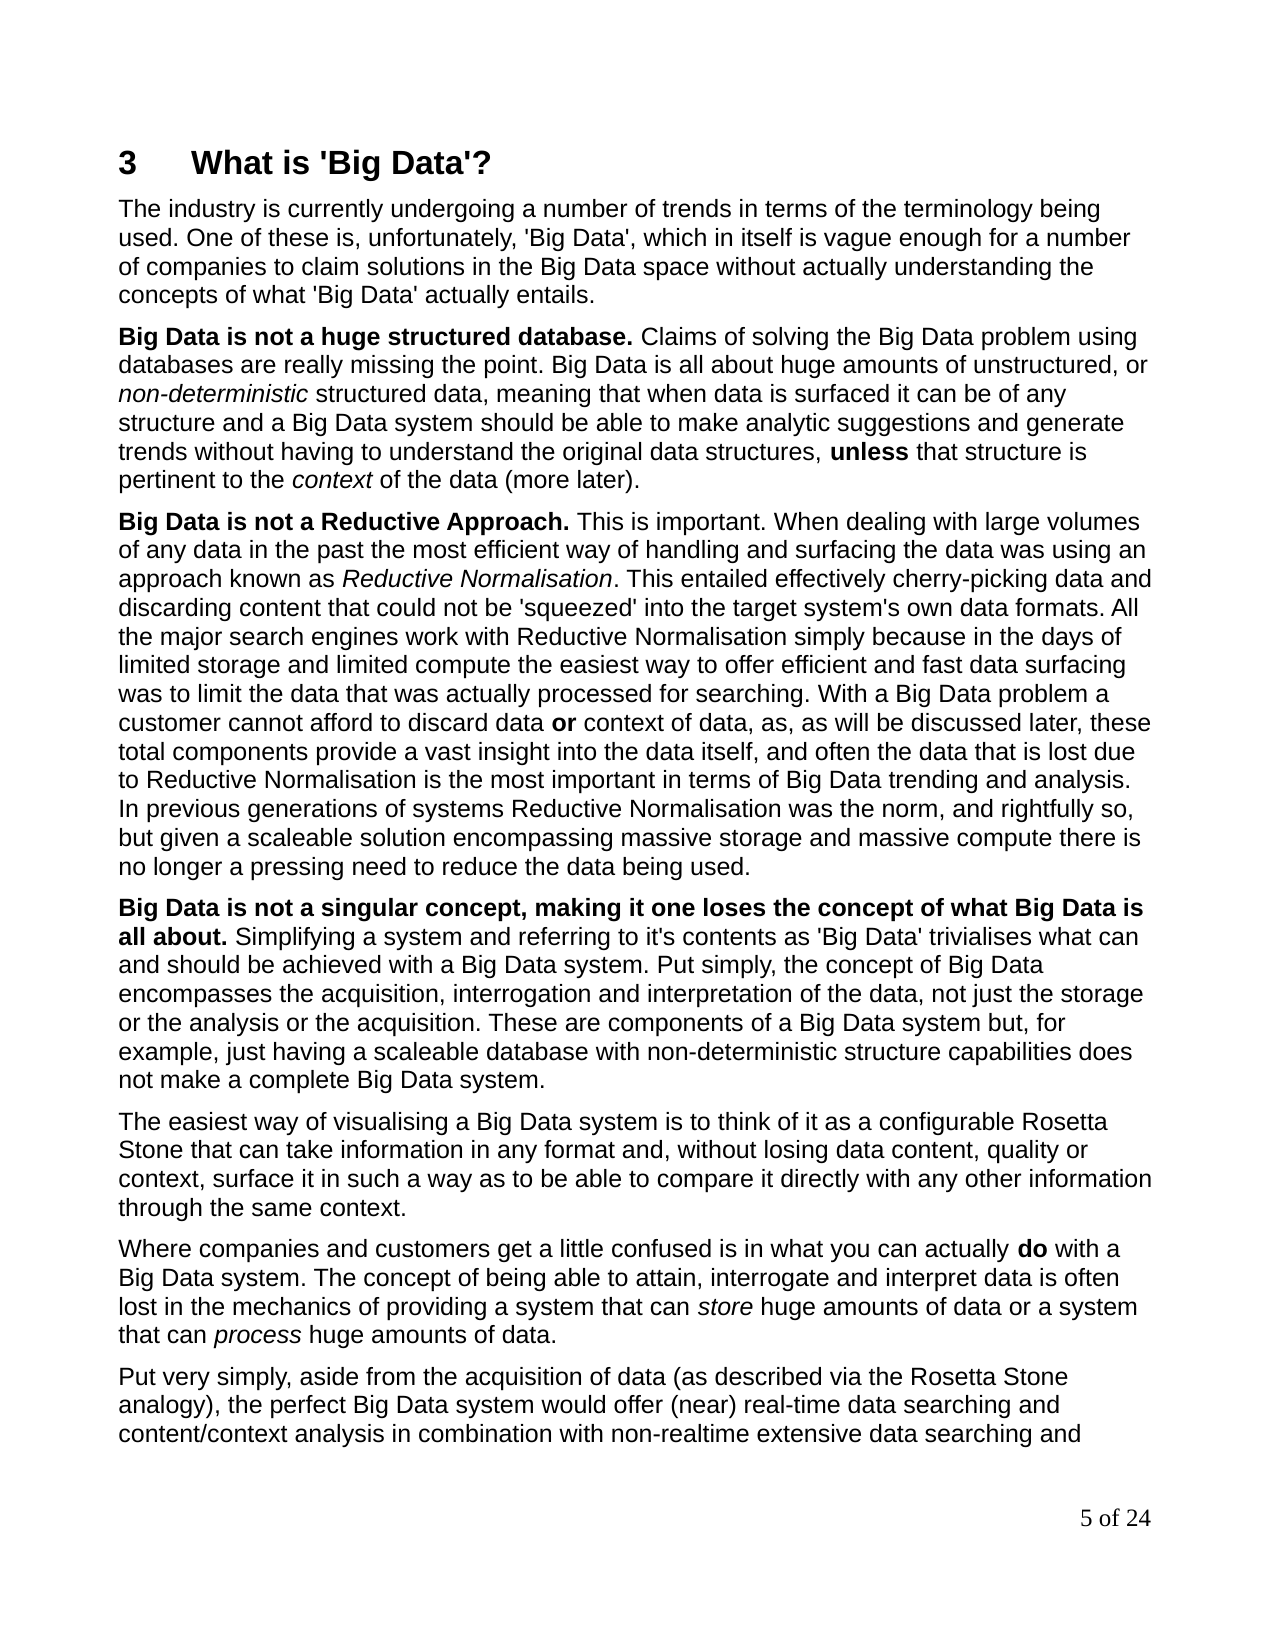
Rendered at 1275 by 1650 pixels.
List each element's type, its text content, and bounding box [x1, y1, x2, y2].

subtitle What is 'Big Data'? [118, 143, 1157, 182]
text Put very simply, aside from the acquisition of data (as described via the Rosetta Stone analogy), the perfect Big Data system would offer (near) real-time data searching and content/context analysis in combination with non-realtime extensive data searching and [118, 1362, 1157, 1448]
text Big Data is not a Reductive Approach. This is important. When dealing with large volumes of any data in the past the most efficient way of handling and surfacing the data was using an approach known as Reductive Normalisation. This entailed effectively cherry-picking data and discarding content that could not be 'squeezed' into the target system's own data formats. All the major search engines work with Reductive Normalisation simply because in the days of limited storage and limited compute the easiest way to offer efficient and fast data surfacing was to limit the data that was actually processed for searching. With a Big Data problem a customer cannot afford to discard data or context of data, as, as will be discussed later, these total components provide a vast insight into the data itself, and often the data that is lost due to Reductive Normalisation is the most important in terms of Big Data trending and analysis. In previous generations of systems Reductive Normalisation was the norm, and rightfully so, but given a scaleable solution encompassing massive storage and massive compute there is no longer a pressing need to reduce the data being used. [118, 507, 1157, 881]
text Where companies and customers get a little confused is in what you can actually do with a Big Data system. The concept of being able to attain, interrogate and interpret data is often lost in the mechanics of providing a system that can store huge amounts of data or a system that can process huge amounts of data. [118, 1234, 1157, 1349]
text The easiest way of visualising a Big Data system is to think of it as a configurable Rosetta Stone that can take information in any format and, without losing data content, quality or context, surface it in such a way as to be able to compare it directly with any other information through the same context. [118, 1107, 1157, 1222]
text Big Data is not a singular concept, making it one loses the concept of what Big Data is all about. Simplifying a system and referring to it's contents as 'Big Data' trivialises what can and should be achieved with a Big Data system. Put simply, the concept of Big Data encompasses the acquisition, interrogation and interpretation of the data, not just the storage or the analysis or the acquisition. These are components of a Big Data system but, for example, just having a scaleable database with non-deterministic structure capabilities does not make a complete Big Data system. [118, 893, 1157, 1094]
text The industry is currently undergoing a number of trends in terms of the terminology being used. One of these is, unfortunately, 'Big Data', which in itself is vague enough for a number of companies to claim solutions in the Big Data space without actually understanding the concepts of what 'Big Data' actually entails. [118, 194, 1157, 309]
text Big Data is not a huge structured database. Claims of solving the Big Data problem using databases are really missing the point. Big Data is all about huge amounts of unstructured, or non-deterministic structured data, meaning that when data is surfaced it can be of any structure and a Big Data system should be able to make analytic suggestions and generate trends without having to understand the original data structures, unless that structure is pertinent to the context of the data (more later). [118, 322, 1157, 494]
